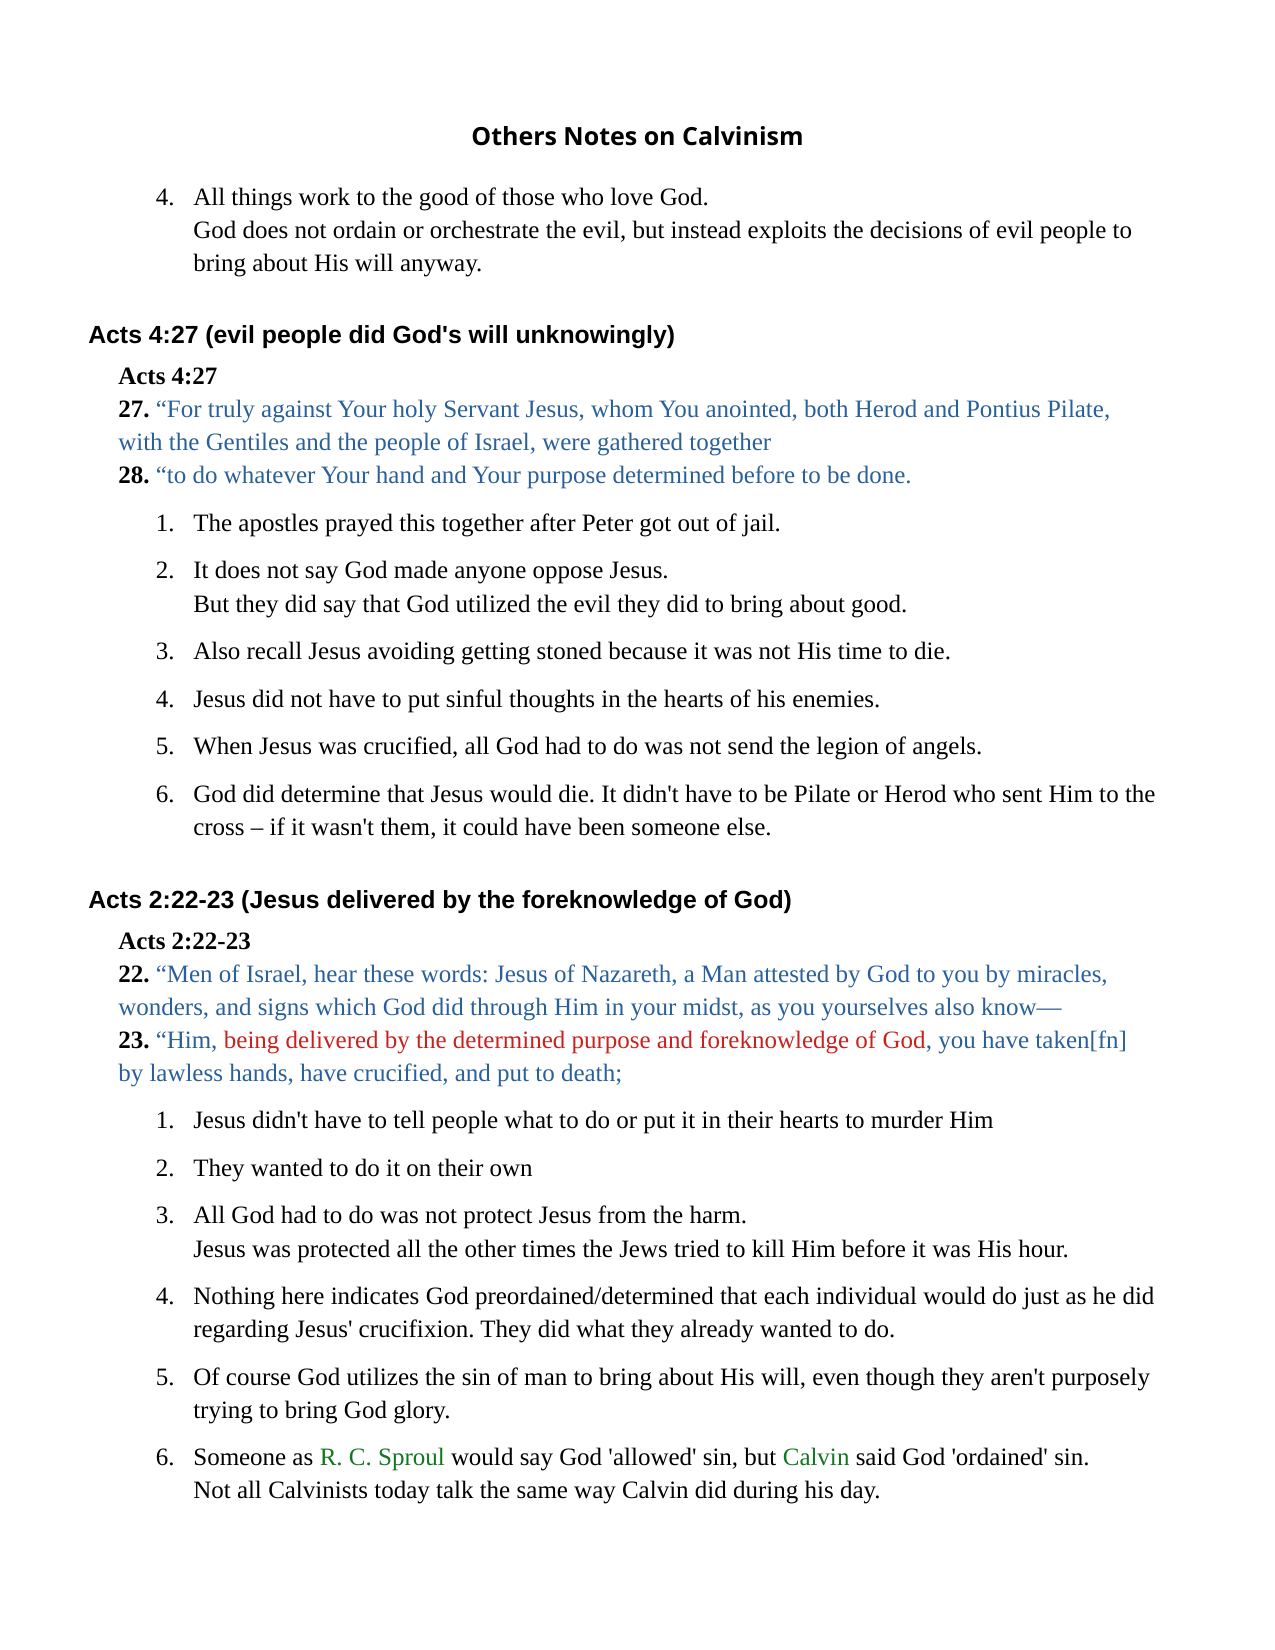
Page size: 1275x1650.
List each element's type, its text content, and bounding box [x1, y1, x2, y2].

list Of course God utilizes the sin of man to bring about His will, even though they aren't purposely trying to bring God glory. [156, 1362, 1157, 1424]
text Acts 4:27 27. “For truly against Your holy Servant Jesus, whom You anointed, both Herod and Pontius Pilate, with the Gentiles and the people of Israel, were gathered together 28. “to do whatever Your hand and Your purpose determined before to be done. [118, 361, 1157, 489]
subtitle Acts 2:22-23 (Jesus delivered by the foreknowledge of God) [88, 885, 1157, 913]
list Nothing here indicates God preordained/determined that each individual would do just as he did regarding Jesus' crucifixion. They did what they already wanted to do. [156, 1281, 1157, 1343]
list Jesus didn't have to tell people what to do or put it in their hearts to murder Him [156, 1105, 1157, 1134]
list They wanted to do it on their own [156, 1153, 1157, 1182]
list Jesus did not have to put sinful thoughts in the hearts of his enemies. [156, 684, 1157, 713]
list God did determine that Jesus would die. It didn't have to be Pilate or Herod who sent Him to the cross – if it wasn't them, it could have been someone else. [156, 779, 1157, 841]
list All God had to do was not protect Jesus from the harm. Jesus was protected all the other times the Jews tried to kill Him before it was His hour. [156, 1201, 1157, 1262]
list When Jesus was crucified, all God had to do was not send the legion of angels. [156, 731, 1157, 760]
list It does not say God made anyone oppose Jesus. But they did say that God utilized the evil they did to bring about good. [156, 556, 1157, 617]
list The apostles prayed this together after Peter got out of jail. [156, 508, 1157, 537]
list All things work to the good of those who love God. God does not ordain or orchestrate the evil, but instead exploits the decisions of evil people to bring about His will anyway. [156, 182, 1157, 276]
list Also recall Jesus avoiding getting stoned because it was not His time to die. [156, 636, 1157, 665]
list Someone as R. C. Sproul would say God 'allowed' sin, but Calvin said God 'ordained' sin. Not all Calvinists today talk the same way Calvin did during his day. [156, 1442, 1157, 1504]
text Acts 2:22-23 22. “Men of Israel, hear these words: Jesus of Nazareth, a Man attested by God to you by miracles, wonders, and signs which God did through Him in your midst, as you yourselves also know— 23. “Him, being delivered by the determined purpose and foreknowledge of God, you have taken[fn] by lawless hands, have crucified, and put to death; [118, 926, 1157, 1087]
subtitle Acts 4:27 (evil people did God's will unknowingly) [88, 320, 1157, 349]
